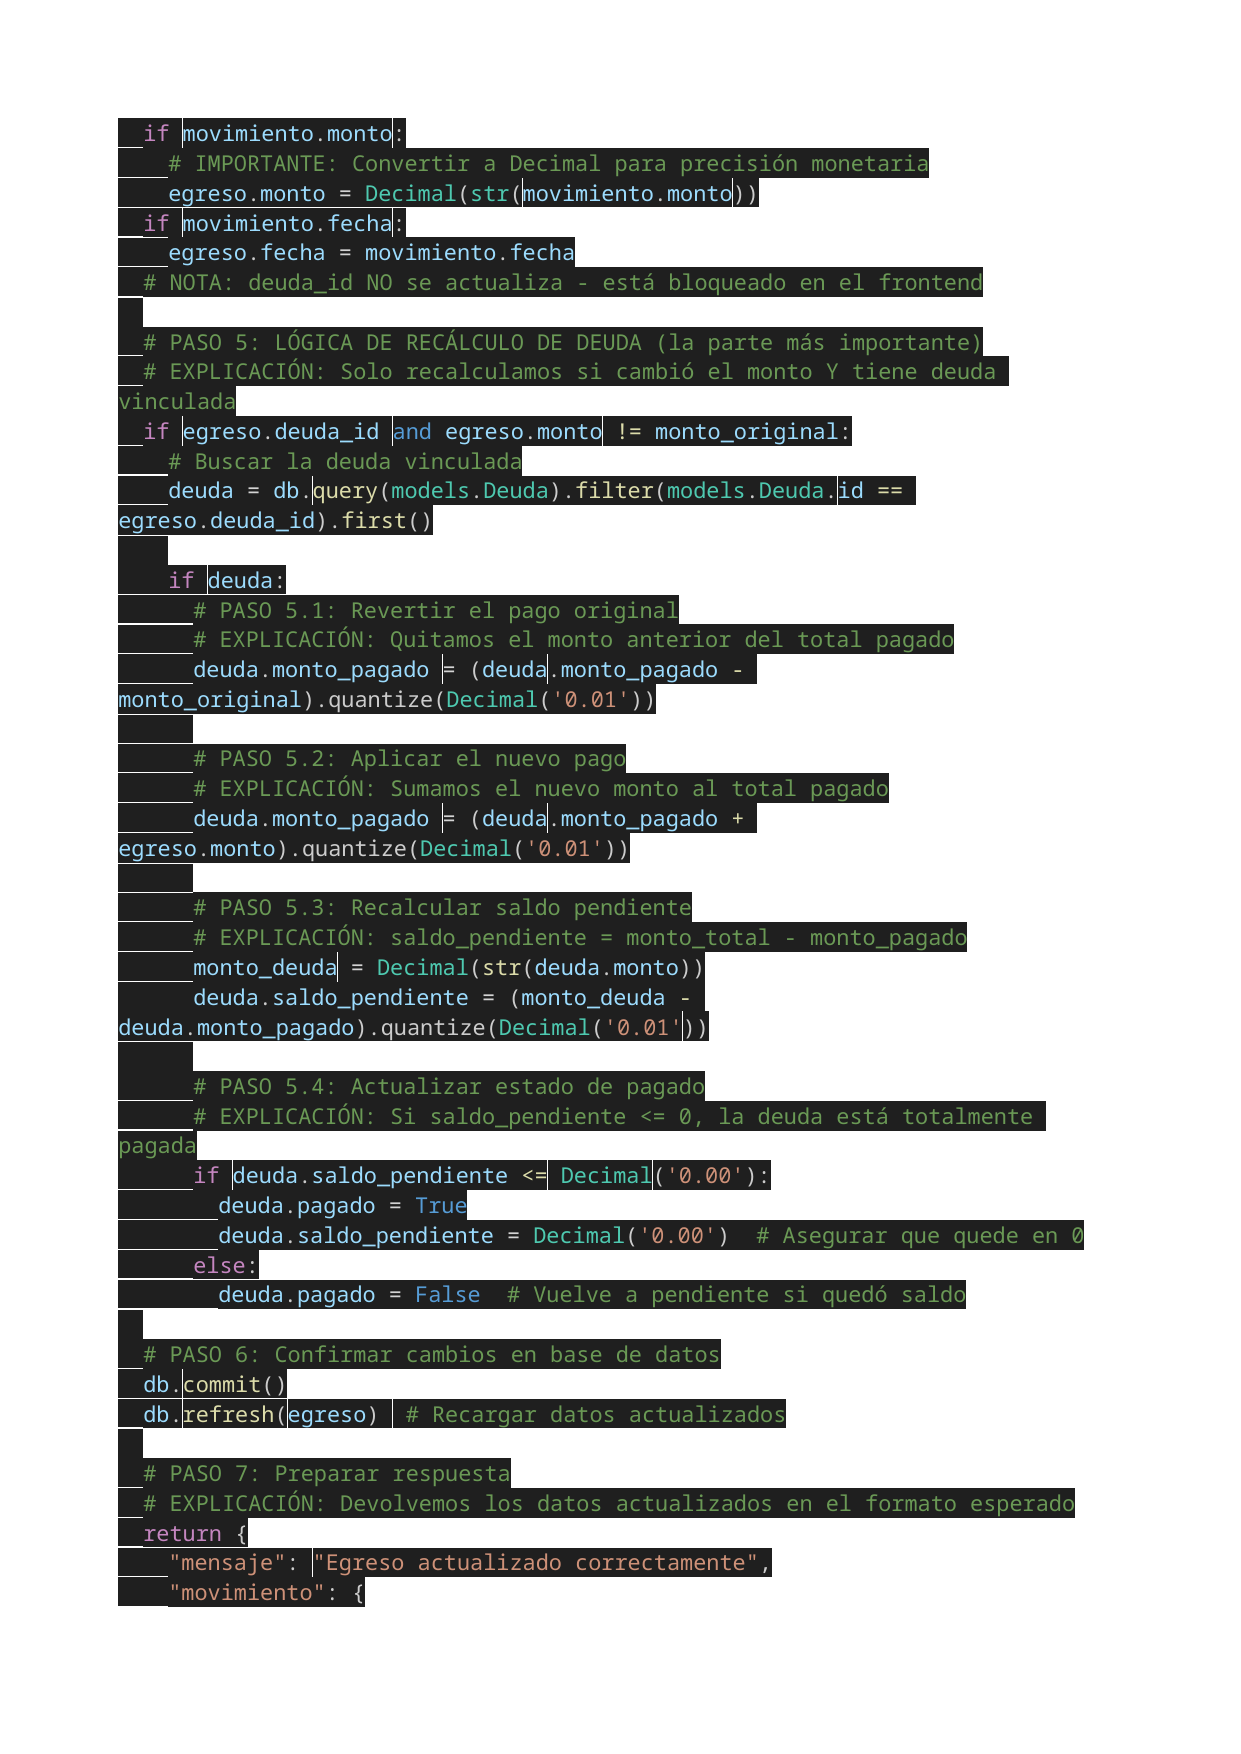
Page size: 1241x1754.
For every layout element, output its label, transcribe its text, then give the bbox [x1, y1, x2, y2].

text # EXPLICACIÓN: Devolvemos los datos actualizados en el formato esperado [118, 1488, 1122, 1518]
text deuda.pagado = False # Vuelve a pendiente si quedó saldo [118, 1279, 1122, 1309]
text if egreso.deuda_id and egreso.monto != monto_original: [118, 416, 1122, 446]
text deuda.saldo_pendiente = Decimal('0.00') # Asegurar que quede en 0 [118, 1220, 1122, 1250]
text # EXPLICACIÓN: Quitamos el monto anterior del total pagado [118, 624, 1122, 654]
text # PASO 6: Confirmar cambios en base de datos [118, 1339, 1122, 1369]
text # EXPLICACIÓN: Sumamos el nuevo monto al total pagado [118, 773, 1122, 803]
text "mensaje": "Egreso actualizado correctamente", [118, 1547, 1122, 1577]
text # EXPLICACIÓN: Solo recalculamos si cambió el monto Y tiene deuda vinculada [118, 356, 1122, 416]
text # IMPORTANTE: Convertir a Decimal para precisión monetaria [118, 148, 1122, 178]
text if movimiento.fecha: [118, 207, 1122, 237]
text # PASO 5.3: Recalcular saldo pendiente [118, 892, 1122, 922]
text deuda.saldo_pendiente = (monto_deuda - deuda.monto_pagado).quantize(Decimal('0.01')) [118, 982, 1122, 1041]
text # EXPLICACIÓN: saldo_pendiente = monto_total - monto_pagado [118, 922, 1122, 952]
text # NOTA: deuda_id NO se actualiza - está bloqueado en el frontend [118, 267, 1122, 297]
text egreso.monto = Decimal(str(movimiento.monto)) [118, 178, 1122, 207]
text deuda = db.query(models.Deuda).filter(models.Deuda.id == egreso.deuda_id).first() [118, 476, 1122, 535]
text # PASO 5.4: Actualizar estado de pagado [118, 1071, 1122, 1101]
text # Buscar la deuda vinculada [118, 446, 1122, 476]
text monto_deuda = Decimal(str(deuda.monto)) [118, 952, 1122, 982]
text # PASO 5.2: Aplicar el nuevo pago [118, 743, 1122, 773]
text else: [118, 1250, 1122, 1279]
text # PASO 7: Preparar respuesta [118, 1458, 1122, 1488]
text if deuda.saldo_pendiente <= Decimal('0.00'): [118, 1160, 1122, 1190]
text db.refresh(egreso) # Recargar datos actualizados [118, 1398, 1122, 1428]
text deuda.pagado = True [118, 1190, 1122, 1220]
text if deuda: [118, 565, 1122, 594]
text # PASO 5: LÓGICA DE RECÁLCULO DE DEUDA (la parte más importante) [118, 327, 1122, 356]
text # PASO 5.1: Revertir el pago original [118, 594, 1122, 624]
text # EXPLICACIÓN: Si saldo_pendiente <= 0, la deuda está totalmente pagada [118, 1101, 1122, 1160]
text return { [118, 1518, 1122, 1547]
text "movimiento": { [118, 1577, 1122, 1607]
text if movimiento.monto: [118, 118, 1122, 148]
text db.commit() [118, 1369, 1122, 1398]
text deuda.monto_pagado = (deuda.monto_pagado + egreso.monto).quantize(Decimal('0.01')) [118, 803, 1122, 863]
text deuda.monto_pagado = (deuda.monto_pagado - monto_original).quantize(Decimal('0.01')) [118, 654, 1122, 714]
text egreso.fecha = movimiento.fecha [118, 237, 1122, 267]
